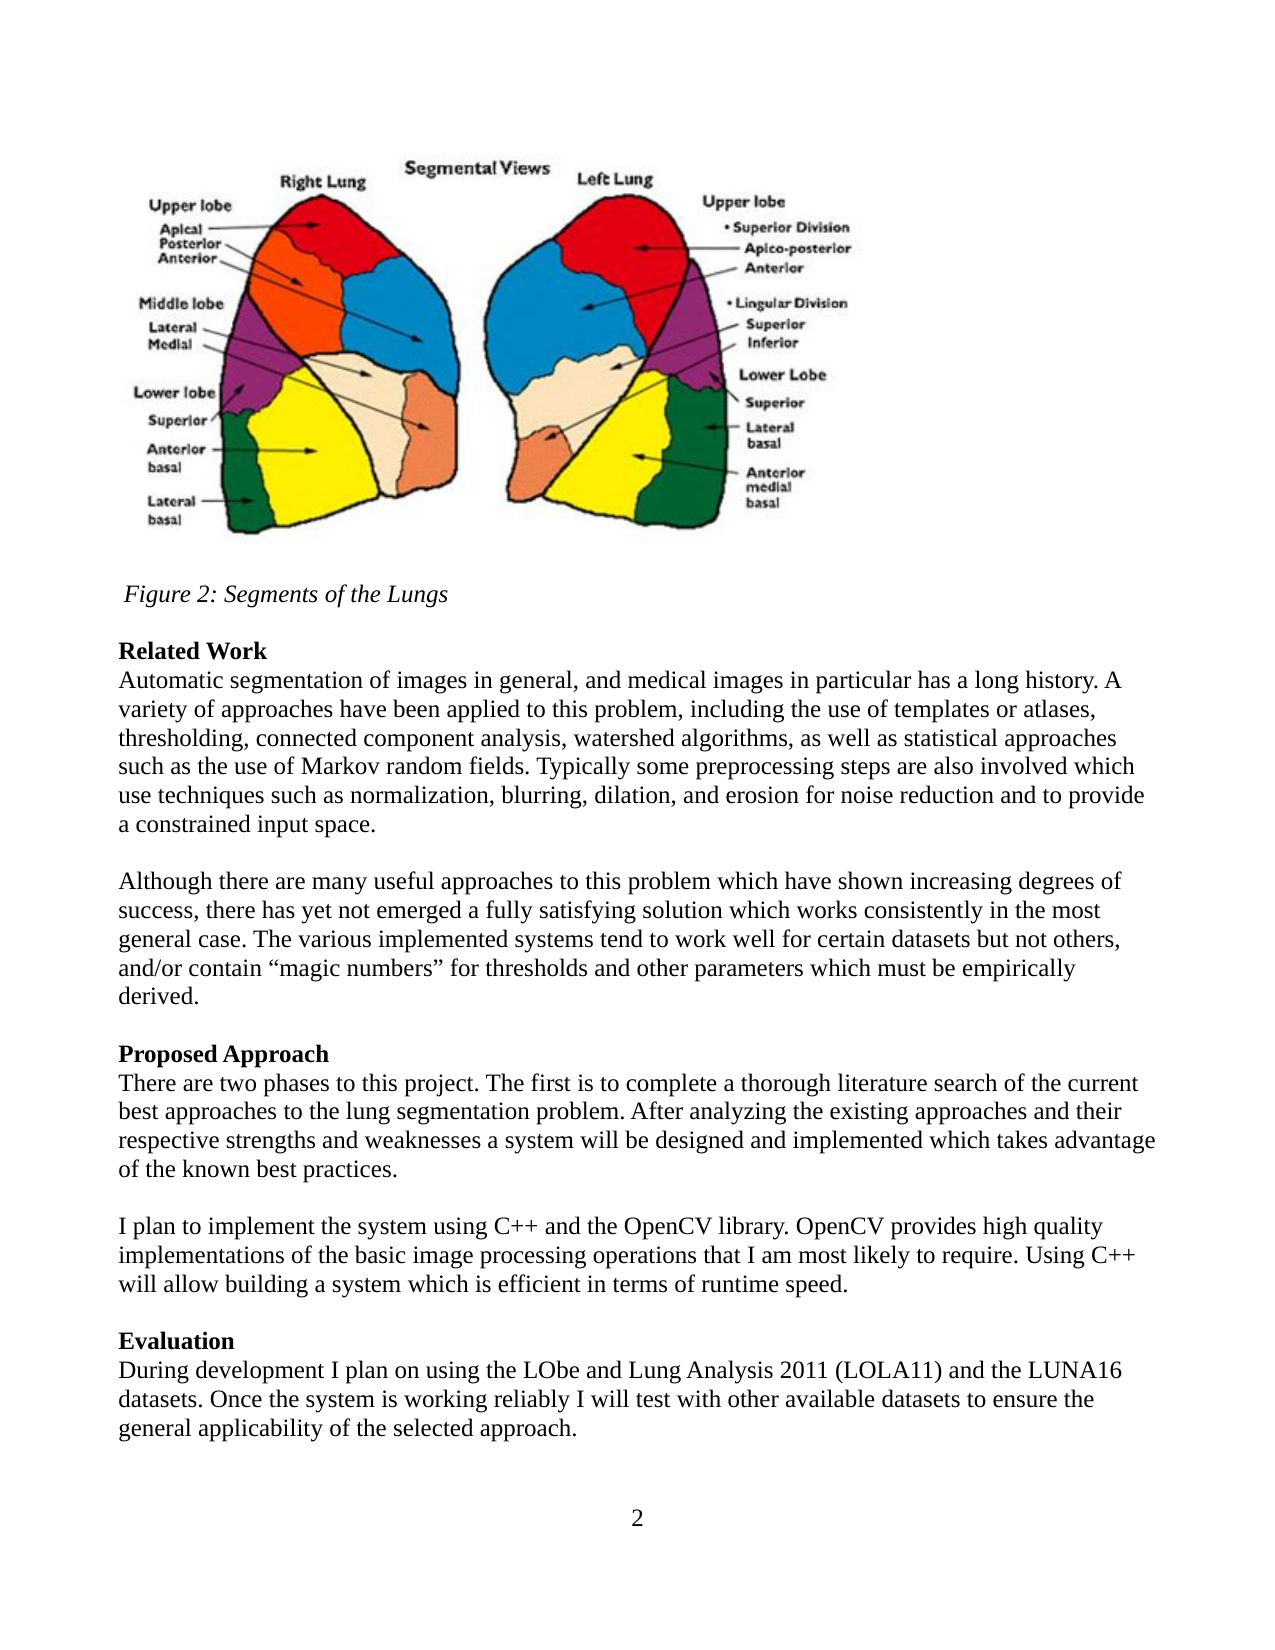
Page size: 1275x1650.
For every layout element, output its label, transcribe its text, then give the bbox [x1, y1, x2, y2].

picture [123, 143, 864, 579]
text There are two phases to this project. The first is to complete a thorough literature search of the current best approaches to the lung segmentation problem. After analyzing the existing approaches and their respective strengths and weaknesses a system will be designed and implemented which takes advantage of the known best practices. [118, 1068, 1157, 1183]
text During development I plan on using the LObe and Lung Analysis 2011 (LOLA11) and the LUNA16 datasets. Once the system is working reliably I will test with other available datasets to ensure the general applicability of the selected approach. [118, 1355, 1157, 1441]
text Related Work [118, 636, 1157, 665]
text Although there are many useful approaches to this problem which have shown increasing degrees of success, there has yet not emerged a fully satisfying solution which works consistently in the most general case. The various implemented systems tend to work well for certain datasets but not others, and/or contain “magic numbers” for thresholds and other parameters which must be empirically derived. [118, 866, 1157, 1010]
text Automatic segmentation of images in general, and medical images in particular has a long history. A variety of approaches have been applied to this problem, including the use of templates or atlases, thresholding, connected component analysis, watershed algorithms, as well as statistical approaches such as the use of Markov random fields. Typically some preprocessing steps are also involved which use techniques such as normalization, blurring, dilation, and erosion for noise reduction and to provide a constrained input space. [118, 665, 1157, 838]
text Proposed Approach [118, 1010, 1157, 1068]
text Figure 2: Segments of the Lungs [123, 579, 864, 608]
text I plan to implement the system using C++ and the OpenCV library. OpenCV provides high quality implementations of the basic image processing operations that I am most likely to require. Using C++ will allow building a system which is efficient in terms of runtime speed. [118, 1211, 1157, 1298]
text Evaluation [118, 1326, 1157, 1355]
